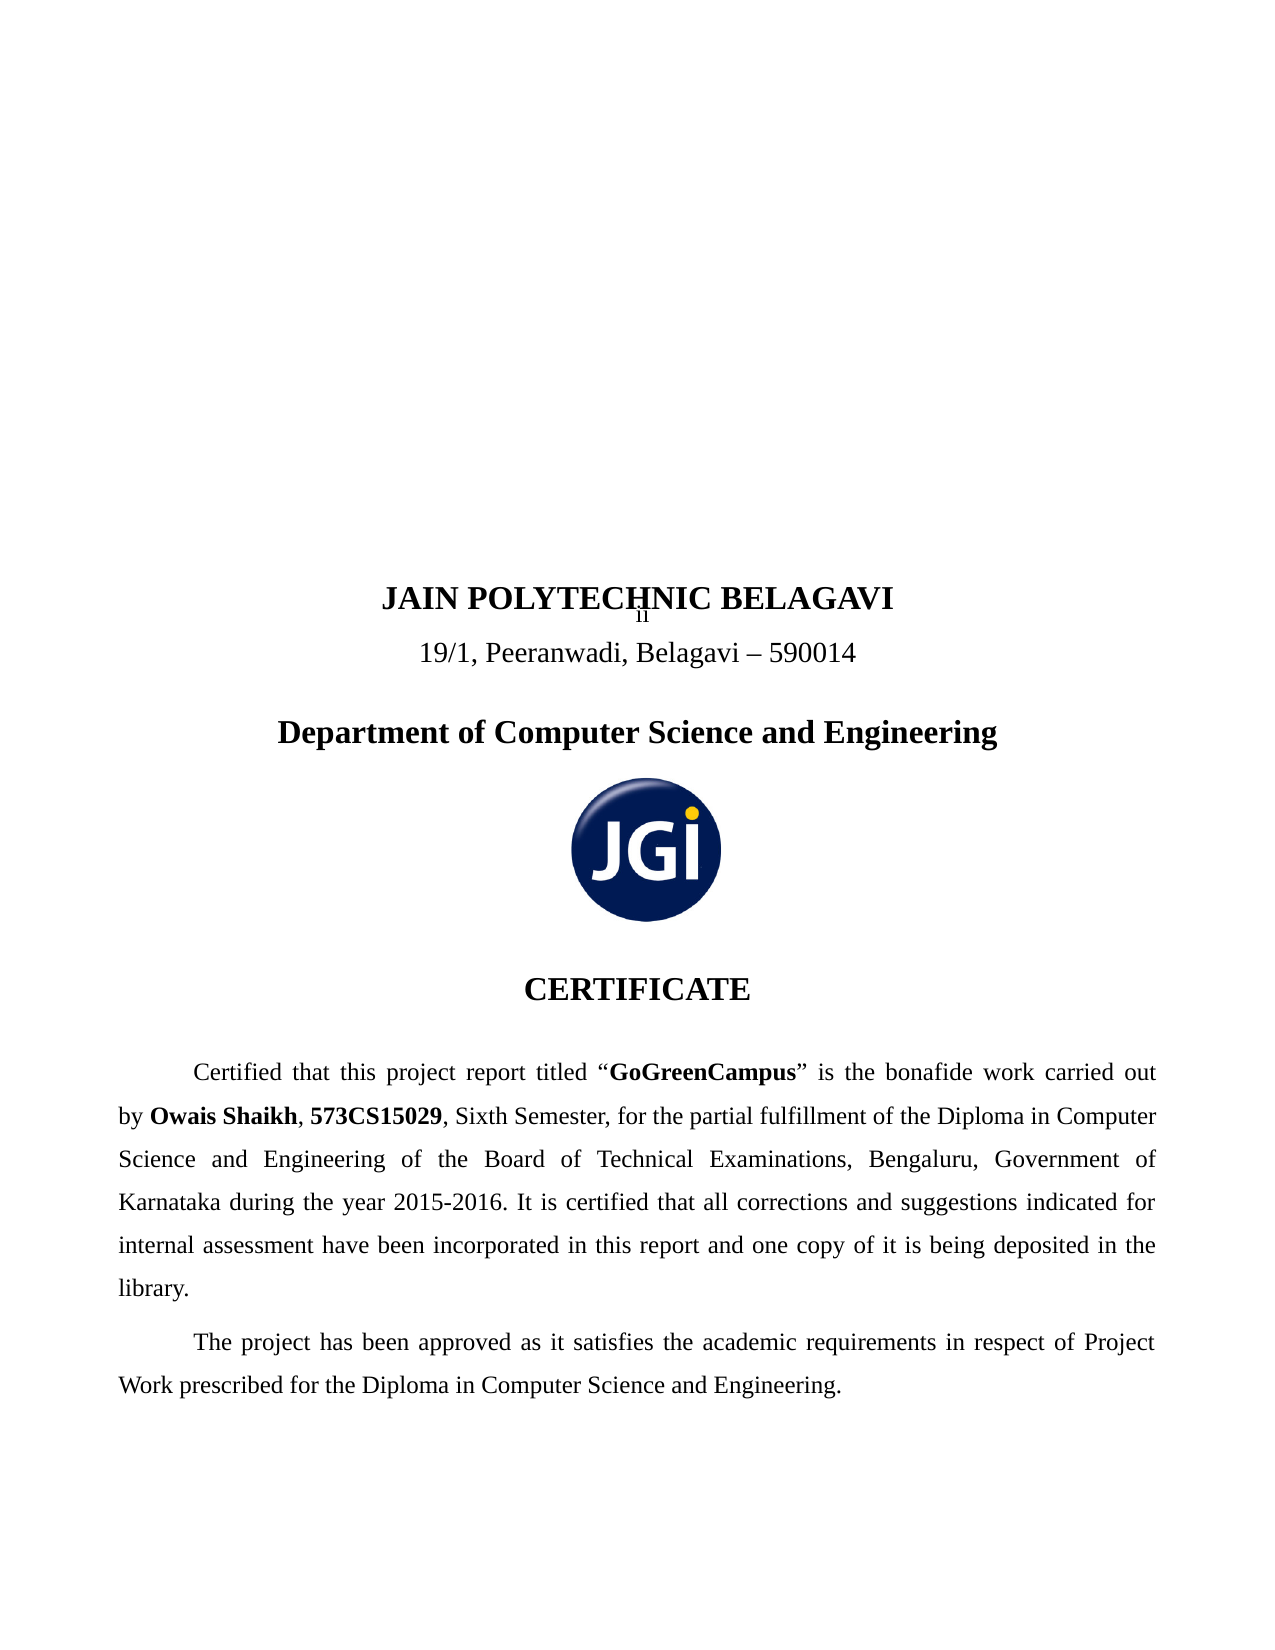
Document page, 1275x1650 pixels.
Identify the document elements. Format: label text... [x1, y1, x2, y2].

text CERTIFICATE [118, 969, 1157, 1007]
text Certified that this project report titled “GoGreenCampus” is the bonafide work carried out by Owais Shaikh, 573CS15029, Sixth Semester, for the partial fulfillment of the Diploma in Computer Science and Engineering of the Board of Technical Examinations, Bengaluru, Government of Karnataka during the year 2015-2016. It is certified that all corrections and suggestions indicated for internal assessment have been incorporated in this report and one copy of it is being deposited in the library. [118, 1053, 1157, 1302]
text The project has been approved as it satisfies the academic requirements in respect of Project Work prescribed for the Diploma in Computer Science and Engineering. [118, 1327, 1157, 1399]
text 19/1, Peeranwadi, Belagavi – 590014 [118, 636, 1157, 669]
text Department of Computer Science and Engineering [118, 712, 1157, 751]
picture [570, 774, 722, 925]
text JAIN POLYTECHNIC BELAGAVI [118, 578, 1157, 616]
